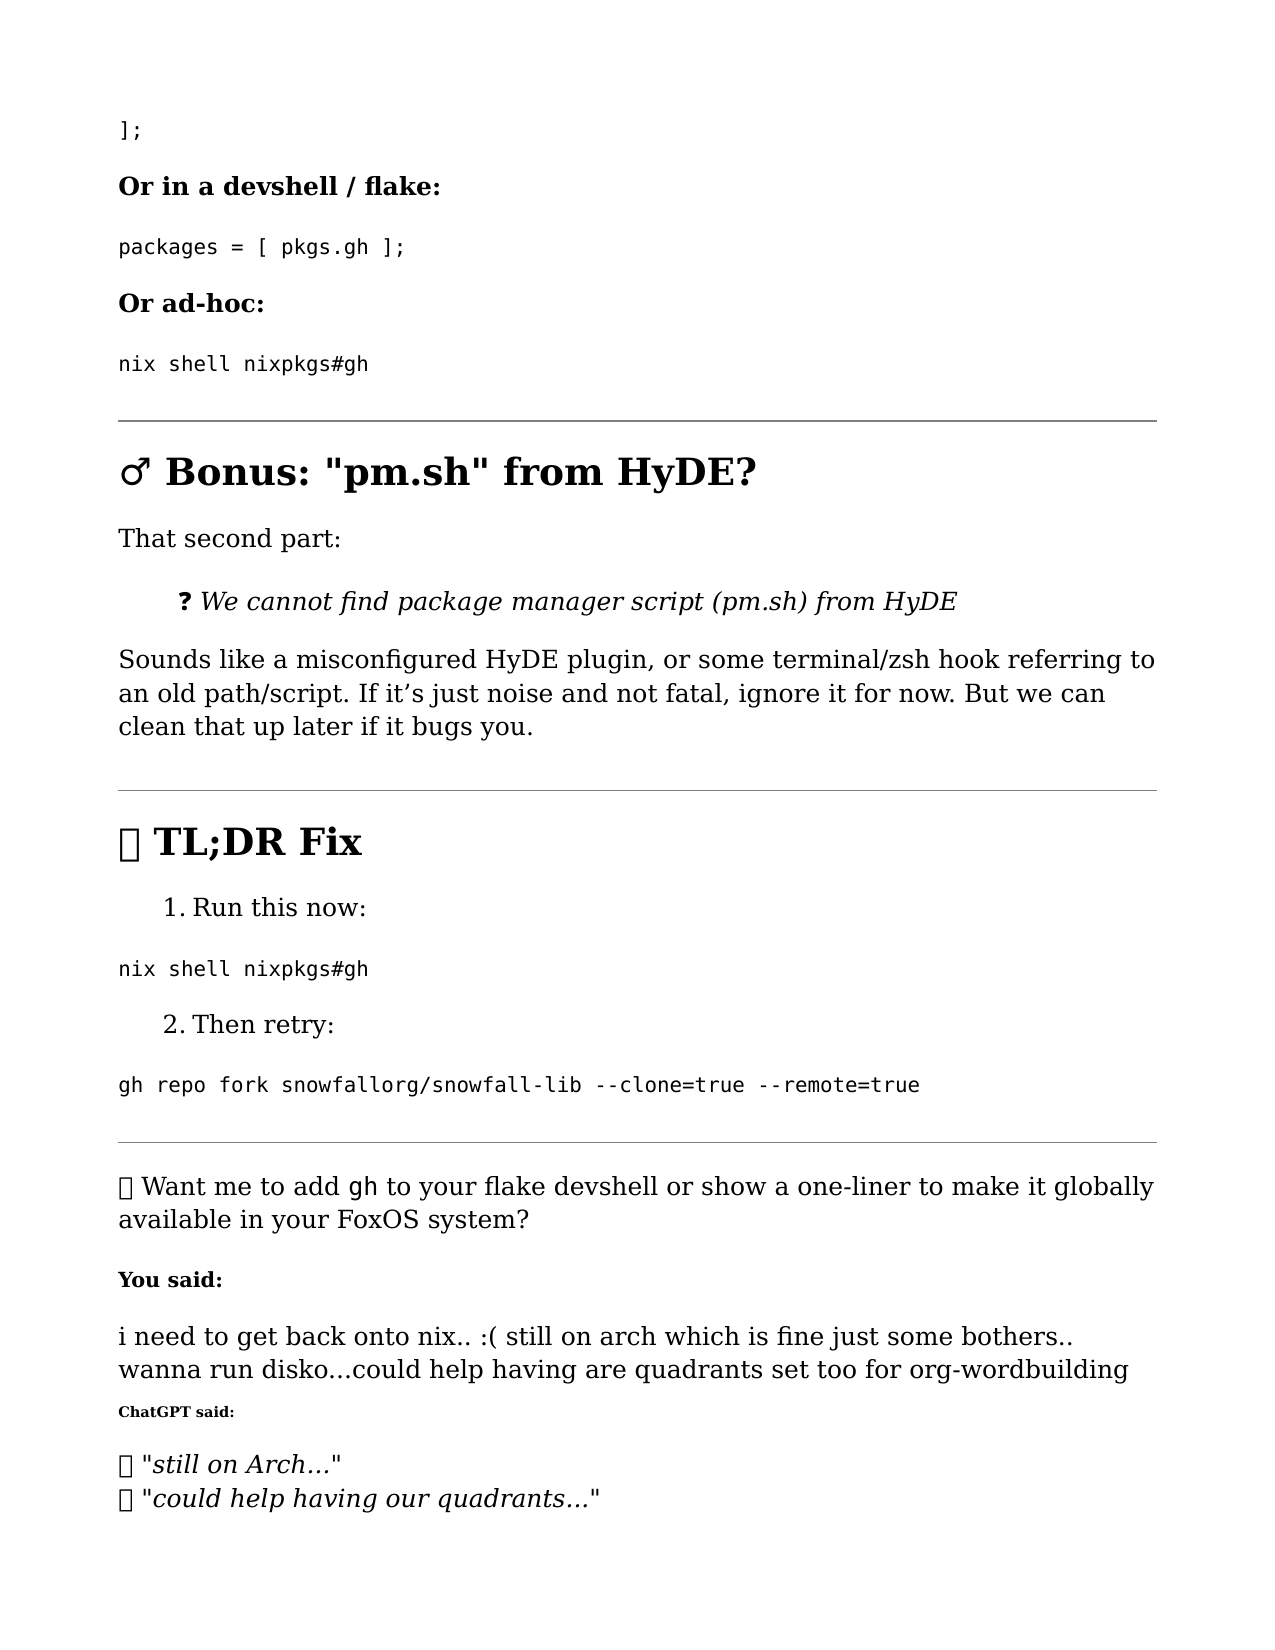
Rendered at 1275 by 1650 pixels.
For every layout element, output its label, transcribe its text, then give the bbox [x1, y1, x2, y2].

list Run this now: [162, 894, 1157, 923]
subtitle ChatGPT said: [118, 1404, 1157, 1421]
text ]; [118, 118, 1157, 142]
text ❓ We cannot find package manager script (pm.sh) from HyDE [177, 587, 1098, 616]
text 🥺 "still on Arch..." 🦊 "could help having our quadrants..." [118, 1451, 1157, 1513]
text Or ad-hoc: [118, 289, 1157, 318]
text That second part: [118, 524, 1157, 553]
text nix shell nixpkgs#gh [118, 957, 1157, 981]
text packages = [ pkgs.gh ]; [118, 235, 1157, 259]
text Sounds like a misconfigured HyDE plugin, or some terminal/zsh hook referring to an old path/script. If it’s just noise and not fatal, ignore it for now. But we can clean that up later if it bugs you. [118, 646, 1157, 742]
subtitle 🦊 TL;DR Fix [118, 820, 1157, 864]
subtitle 🧙‍♂️ Bonus: "pm.sh" from HyDE? [118, 450, 1157, 494]
text 💬 Want me to add gh to your flake devshell or show a one-liner to make it globally available in your FoxOS system? [118, 1172, 1157, 1234]
text i need to get back onto nix.. :( still on arch which is fine just some bothers.. wanna run disko...could help having are quadrants set too for org-wordbuilding [118, 1322, 1157, 1385]
text gh repo fork snowfallorg/snowfall-lib --clone=true --remote=true [118, 1073, 1157, 1098]
text nix shell nixpkgs#gh [118, 352, 1157, 376]
subtitle You said: [118, 1268, 1157, 1293]
list Then retry: [162, 1010, 1157, 1039]
text Or in a devshell / flake: [118, 172, 1157, 201]
